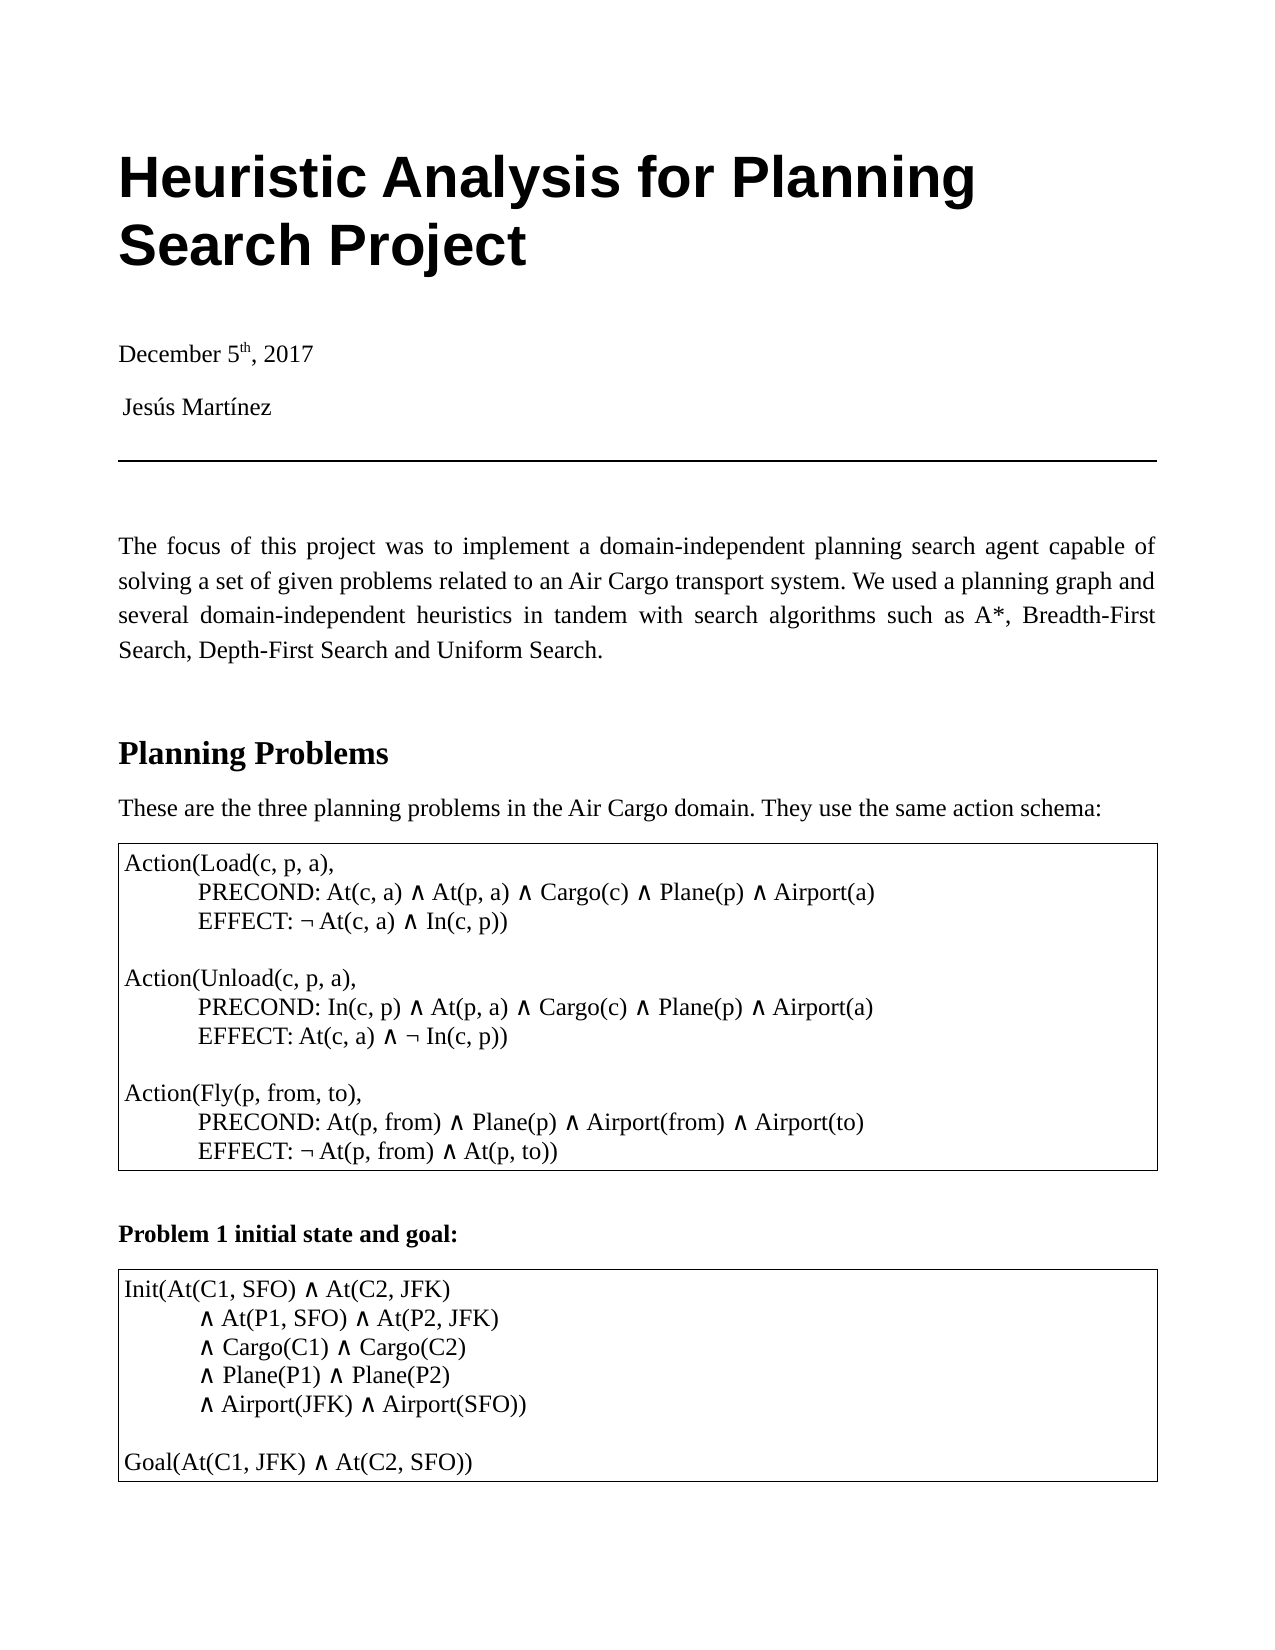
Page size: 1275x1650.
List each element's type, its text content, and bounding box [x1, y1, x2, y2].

text The focus of this project was to implement a domain-independent planning search agent capable of solving a set of given problems related to an Air Cargo transport system. We used a planning graph and several domain-independent heuristics in tandem with search algorithms such as A*, Breadth-First Search, Depth-First Search and Uniform Search. [118, 531, 1157, 663]
text Problem 1 initial state and goal: [118, 1219, 1157, 1248]
title Heuristic Analysis for Planning Search Project [118, 143, 1157, 277]
text Planning Problems [118, 733, 1157, 771]
text December 5th, 2017 [118, 339, 1157, 368]
table_header Init(At(C1, SFO) ∧ At(C2, JFK) ∧ At(P1, SFO) ∧ At(P2, JFK) ∧ Cargo(C1) ∧ Cargo(C2) ∧ Plane(P1) ∧ Plane(P2) ∧ Airport(JFK) ∧ Airport(SFO)) Goal(At(C1, JFK) ∧ At(C2, SFO)) [119, 1270, 1157, 1481]
text These are the three planning problems in the Air Cargo domain. They use the same action schema: [118, 793, 1157, 822]
table_header Action(Load(c, p, a), PRECOND: At(c, a) ∧ At(p, a) ∧ Cargo(c) ∧ Plane(p) ∧ Airport(a) EFFECT: ¬ At(c, a) ∧ In(c, p)) Action(Unload(c, p, a), PRECOND: In(c, p) ∧ At(p, a) ∧ Cargo(c) ∧ Plane(p) ∧ Airport(a) EFFECT: At(c, a) ∧ ¬ In(c, p)) Action(Fly(p, from, to), PRECOND: At(p, from) ∧ Plane(p) ∧ Airport(from) ∧ Airport(to) EFFECT: ¬ At(p, from) ∧ At(p, to)) [119, 844, 1157, 1170]
text Jesús Martínez [118, 388, 1157, 460]
